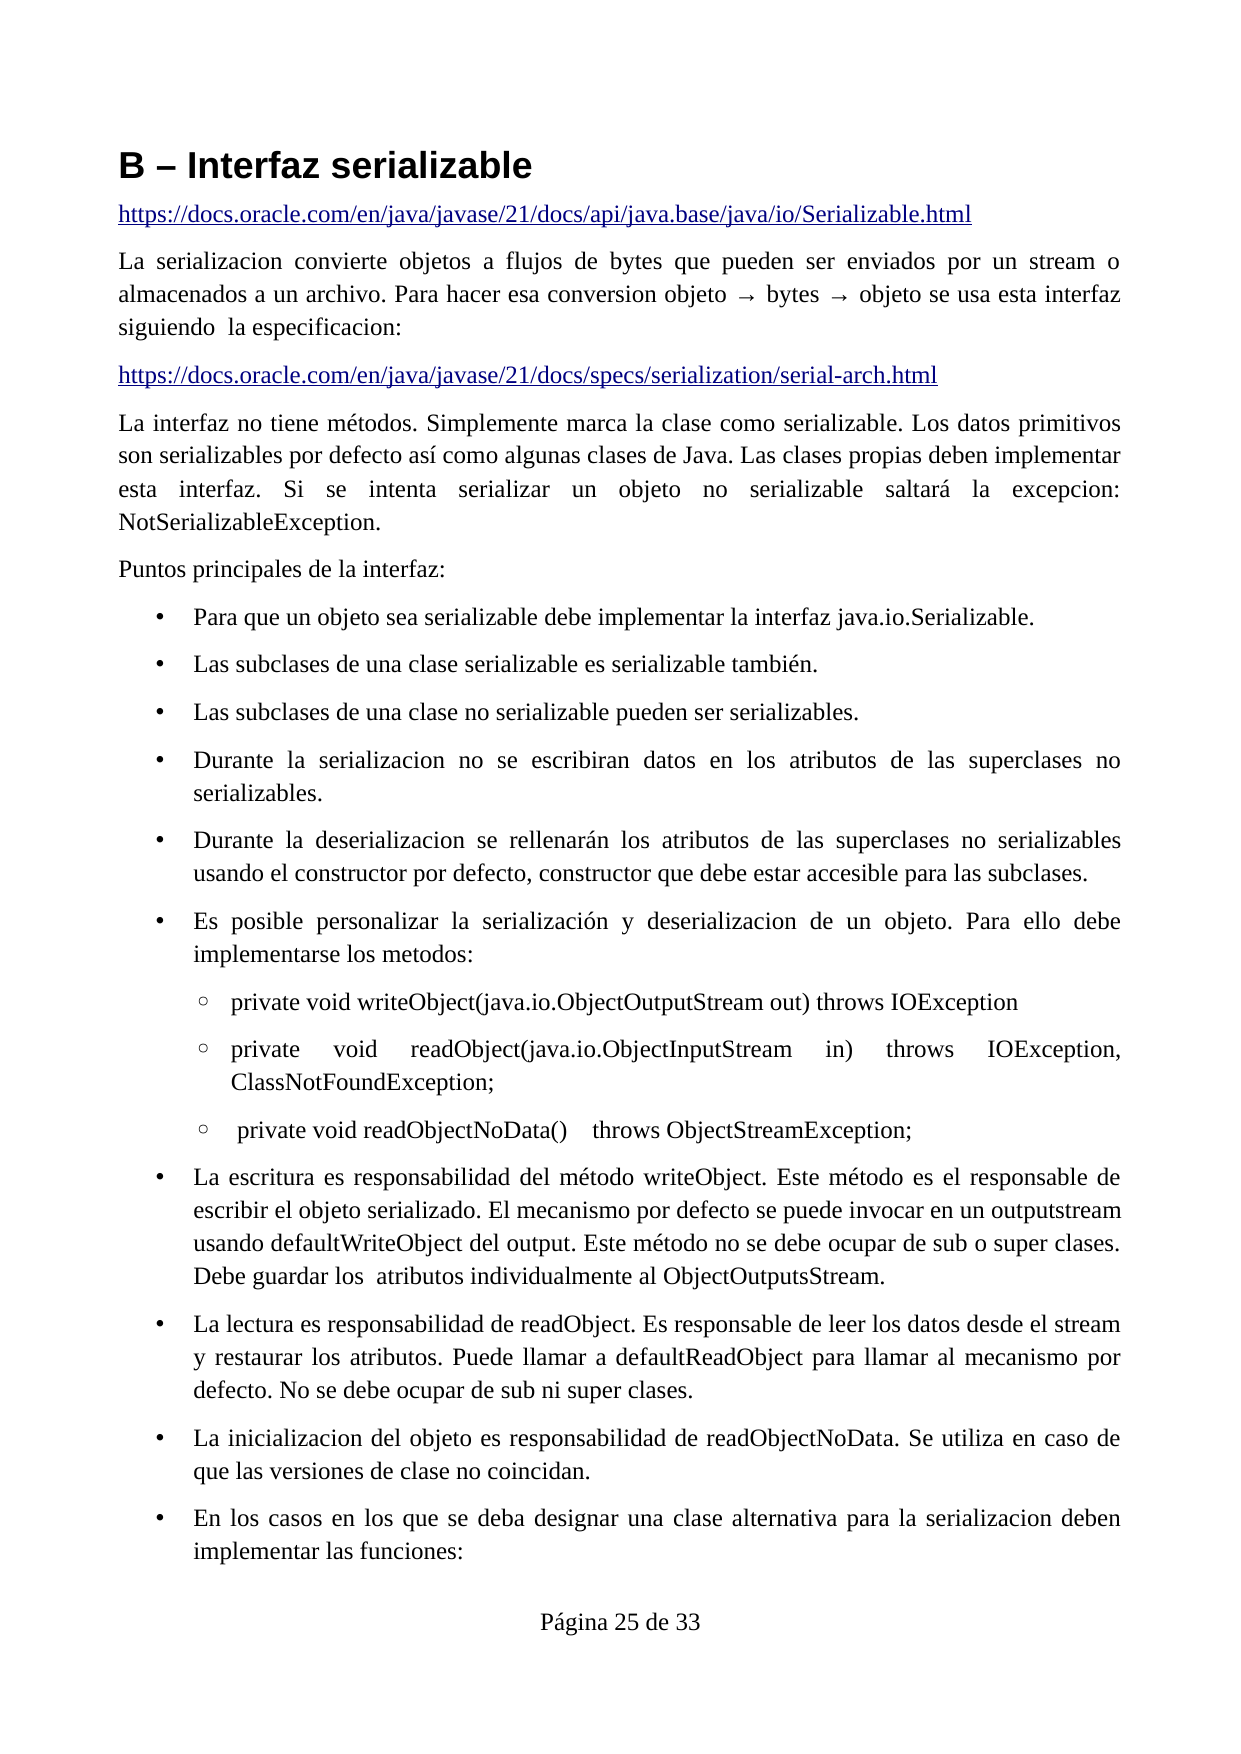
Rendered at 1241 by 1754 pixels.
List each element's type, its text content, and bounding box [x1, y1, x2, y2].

list private void writeObject(java.io.ObjectOutputStream out) throws IOException [193, 987, 1122, 1015]
text La serializacion convierte objetos a flujos de bytes que pueden ser enviados por un stream o almacenados a un archivo. Para hacer esa conversion objeto → bytes → objeto se usa esta interfaz siguiendo la especificacion: [118, 246, 1122, 341]
text https://docs.oracle.com/en/java/javase/21/docs/specs/serialization/serial-arch.html [118, 360, 1122, 389]
list Durante la deserializacion se rellenarán los atributos de las superclases no serializables usando el constructor por defecto, constructor que debe estar accesible para las subclases. [156, 825, 1122, 887]
list En los casos en los que se deba designar una clase alternativa para la serializacion deben implementar las funciones: [156, 1503, 1122, 1565]
list La inicializacion del objeto es responsabilidad de readObjectNoData. Se utiliza en caso de que las versiones de clase no coincidan. [156, 1423, 1122, 1484]
list La lectura es responsabilidad de readObject. Es responsable de leer los datos desde el stream y restaurar los atributos. Puede llamar a defaultReadObject para llamar al mecanismo por defecto. No se debe ocupar de sub ni super clases. [156, 1309, 1122, 1404]
list private void readObject(java.io.ObjectInputStream in) throws IOException, ClassNotFoundException; [193, 1034, 1122, 1096]
list Las subclases de una clase serializable es serializable también. [156, 649, 1122, 678]
list La escritura es responsabilidad del método writeObject. Este método es el responsable de escribir el objeto serializado. El mecanismo por defecto se puede invocar en un outputstream usando defaultWriteObject del output. Este método no se debe ocupar de sub o super clases. Debe guardar los atributos individualmente al ObjectOutputsStream. [156, 1162, 1122, 1290]
list Para que un objeto sea serializable debe implementar la interfaz java.io.Serializable. [156, 602, 1122, 631]
text https://docs.oracle.com/en/java/javase/21/docs/api/java.base/java/io/Serializable.html [118, 199, 1122, 227]
text Puntos principales de la interfaz: [118, 554, 1122, 583]
list Es posible personalizar la serialización y deserializacion de un objeto. Para ello debe implementarse los metodos: [156, 906, 1122, 968]
subtitle B – Interfaz serializable [118, 143, 1122, 186]
list private void readObjectNoData() throws ObjectStreamException; [193, 1115, 1122, 1143]
list Las subclases de una clase no serializable pueden ser serializables. [156, 697, 1122, 726]
list Durante la serializacion no se escribiran datos en los atributos de las superclases no serializables. [156, 745, 1122, 806]
text La interfaz no tiene métodos. Simplemente marca la clase como serializable. Los datos primitivos son serializables por defecto así como algunas clases de Java. Las clases propias deben implementar esta interfaz. Si se intenta serializar un objeto no serializable saltará la excepcion: NotSerializableException. [118, 408, 1122, 535]
